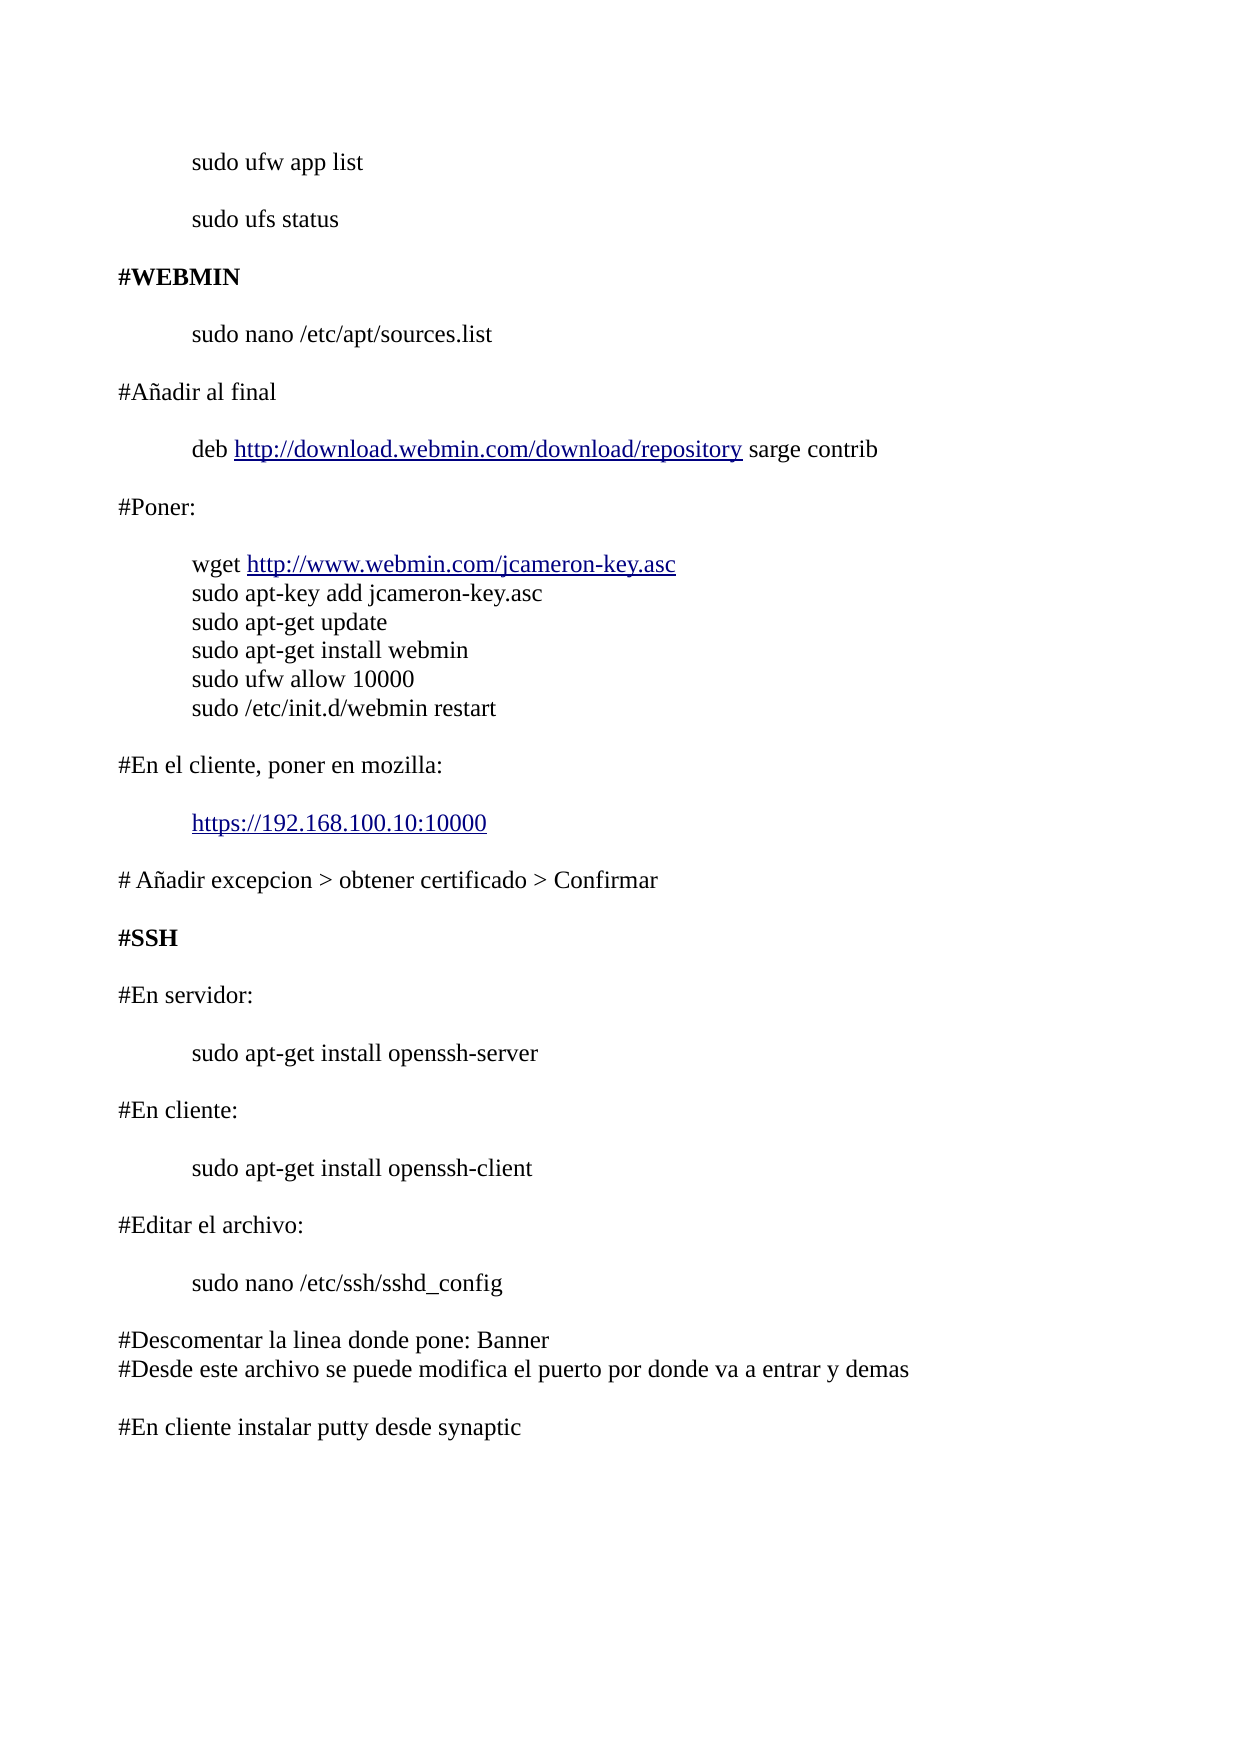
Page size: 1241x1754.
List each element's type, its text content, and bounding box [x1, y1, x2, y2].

text sudo ufw app list [118, 147, 1122, 176]
text sudo apt-get install openssh-client [118, 1153, 1122, 1182]
text wget http://www.webmin.com/jcameron-key.asc [118, 549, 1122, 578]
text sudo /etc/init.d/webmin restart [118, 693, 1122, 722]
text sudo apt-key add jcameron-key.asc [118, 578, 1122, 607]
text sudo nano /etc/ssh/sshd_config [118, 1268, 1122, 1297]
text # Añadir excepcion > obtener certificado > Confirmar [118, 866, 1122, 894]
text sudo apt-get install openssh-server [118, 1038, 1122, 1067]
text #Desde este archivo se puede modifica el puerto por donde va a entrar y demas [118, 1354, 1122, 1383]
text sudo apt-get install webmin [118, 636, 1122, 664]
text deb http://download.webmin.com/download/repository sarge contrib [118, 434, 1122, 463]
text #Descomentar la linea donde pone: Banner [118, 1326, 1122, 1354]
text #En servidor: [118, 981, 1122, 1009]
text #En cliente: [118, 1096, 1122, 1124]
text https://192.168.100.10:10000 [118, 808, 1122, 837]
text sudo nano /etc/apt/sources.list [118, 319, 1122, 348]
text #Añadir al final [118, 377, 1122, 406]
text #En cliente instalar putty desde synaptic [118, 1412, 1122, 1441]
text sudo apt-get update [118, 607, 1122, 636]
text #WEBMIN [118, 262, 1122, 291]
text #En el cliente, poner en mozilla: [118, 751, 1122, 779]
text #Poner: [118, 492, 1122, 521]
text #Editar el archivo: [118, 1211, 1122, 1239]
text sudo ufw allow 10000 [118, 664, 1122, 693]
text #SSH [118, 923, 1122, 952]
text sudo ufs status [118, 204, 1122, 233]
